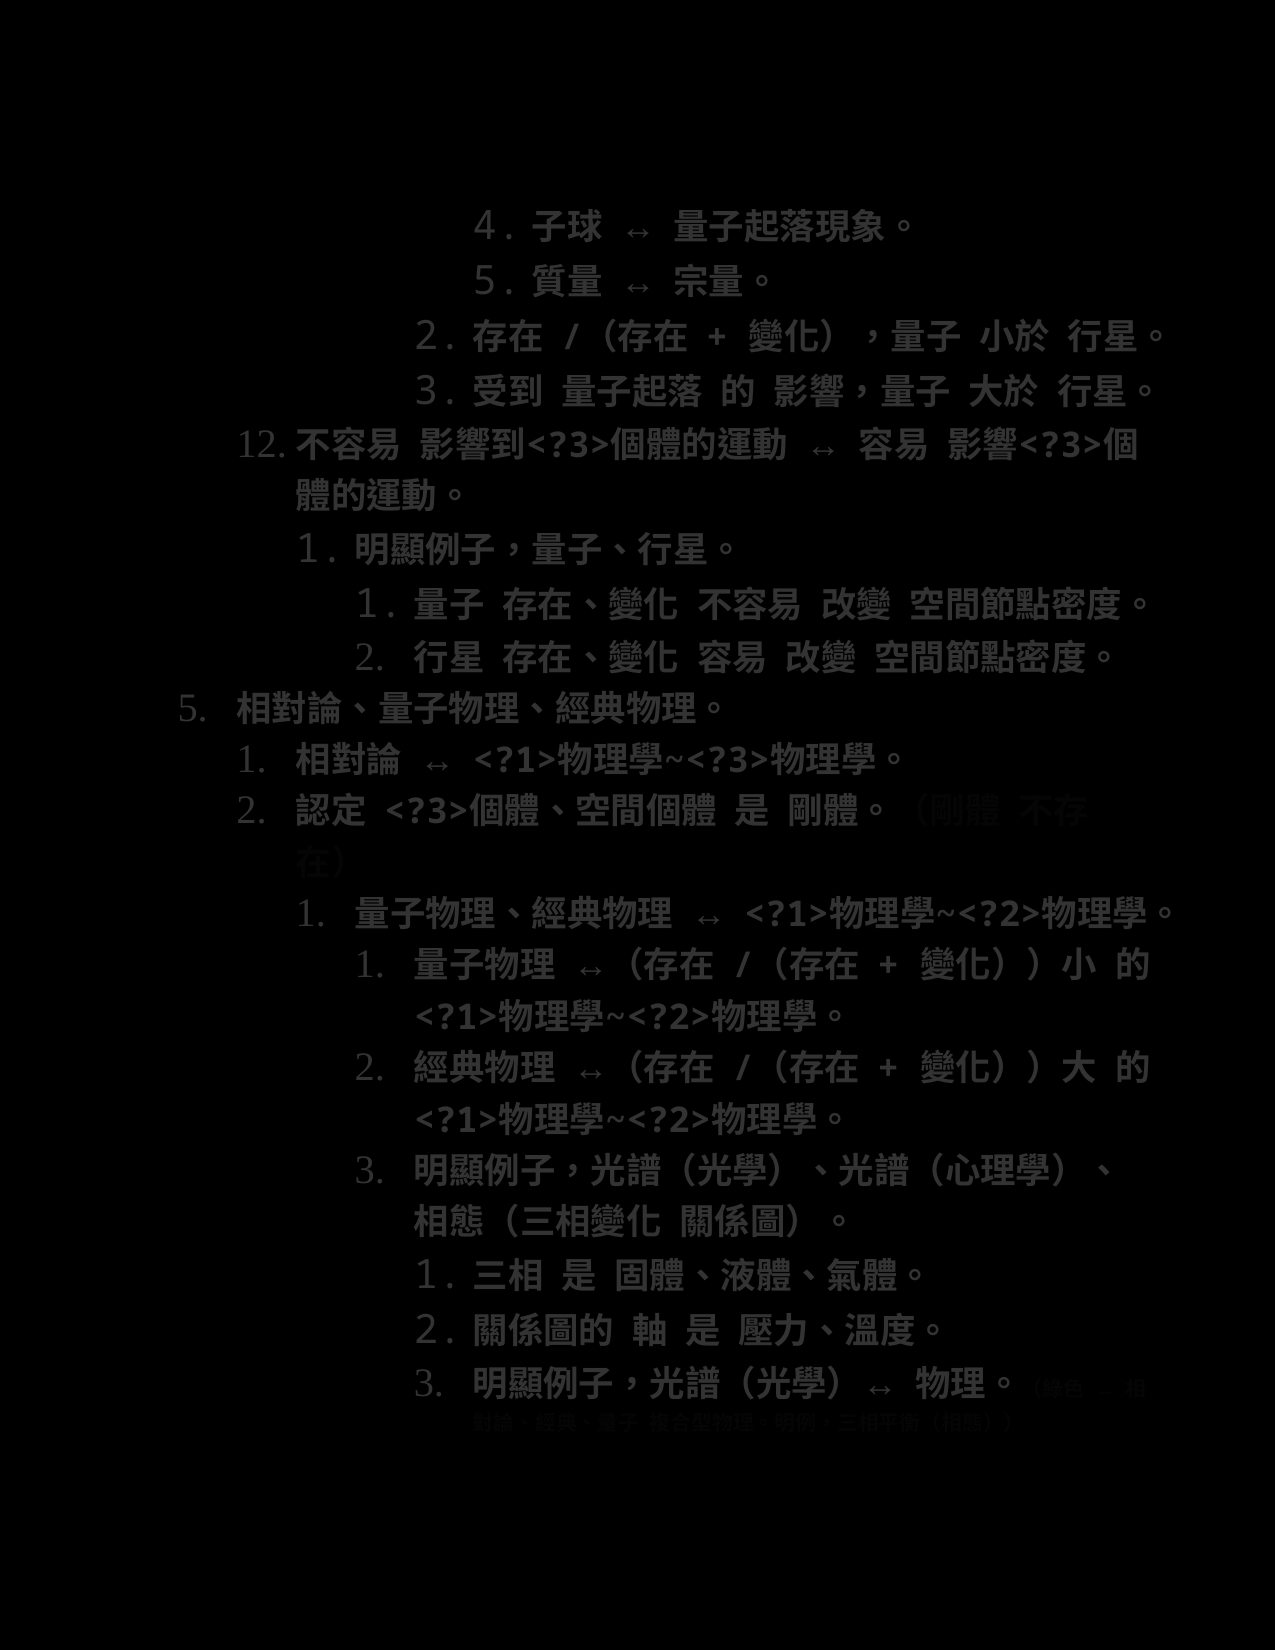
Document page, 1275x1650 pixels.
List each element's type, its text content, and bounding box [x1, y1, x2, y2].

list 明顯例子，光譜（光學）、光譜（心理學）、相態（三相變化 關係圖）。 [354, 1142, 1157, 1245]
list 量子物理 ↔（存在 /（存在 + 變化））小 的 <?1>物理學~<?2>物理學。 [354, 937, 1157, 1039]
list 存在 /（存在 + 變化），量子 小於 行星。 [413, 306, 1157, 361]
list 認定 <?3>個體、空間個體 是 剛體。（剛體 不存在） [236, 783, 1157, 886]
list 經典物理 ↔（存在 /（存在 + 變化））大 的 <?1>物理學~<?2>物理學。 [354, 1039, 1157, 1142]
list 明顯例子，量子、行星。 [295, 519, 1157, 574]
list 量子 存在、變化 不容易 改變 空間節點密度。 [354, 574, 1157, 629]
list 受到 量子起落 的 影響，量子 大於 行星。 [413, 361, 1157, 416]
list 量子物理、經典物理 ↔ <?1>物理學~<?2>物理學。 [295, 886, 1157, 937]
list 不容易 影響到<?3>個體的運動 ↔ 容易 影響<?3>個體的運動。 [236, 416, 1157, 519]
list 行星 存在、變化 容易 改變 空間節點密度。 [354, 629, 1157, 680]
list 相對論 ↔ <?1>物理學~<?3>物理學。 [236, 732, 1157, 783]
list 質量 ↔ 宗量。 [472, 251, 1157, 306]
list 關係圖的 軸 是 壓力、溫度。 [413, 1300, 1157, 1355]
list 子球 ↔ 量子起落現象。 [472, 196, 1157, 251]
list 相對論、量子物理、經典物理。 [177, 680, 1157, 732]
list 三相 是 固體、液體、氣體。 [413, 1245, 1157, 1300]
list 明顯例子，光譜（光學）↔ 物理。（綠色 ↔ 相對論、經典、量子 複合型物理。明例，三相平衡（相態）） [413, 1355, 1157, 1436]
